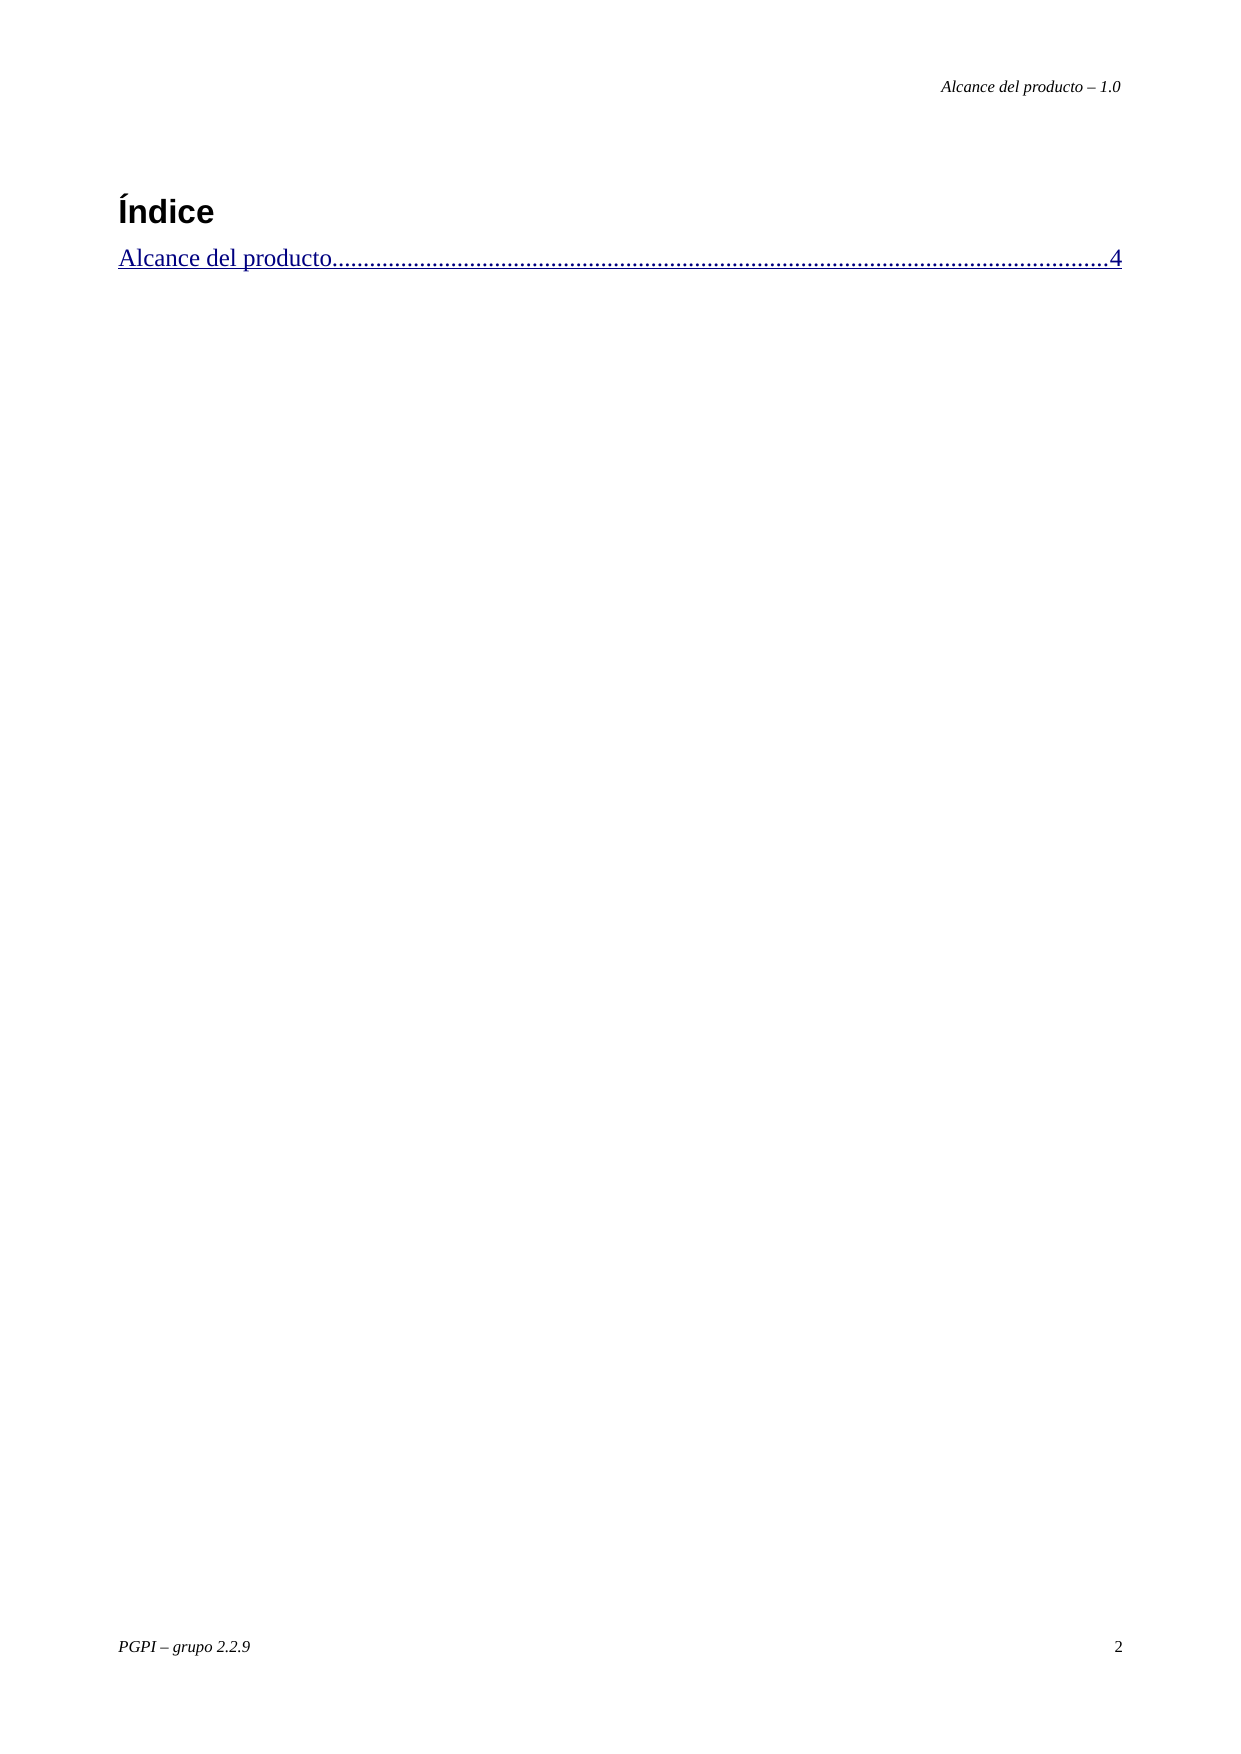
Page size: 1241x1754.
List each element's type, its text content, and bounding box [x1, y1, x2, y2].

subtitle Índice [118, 192, 1122, 230]
text Alcance del producto 4 [118, 243, 1122, 268]
